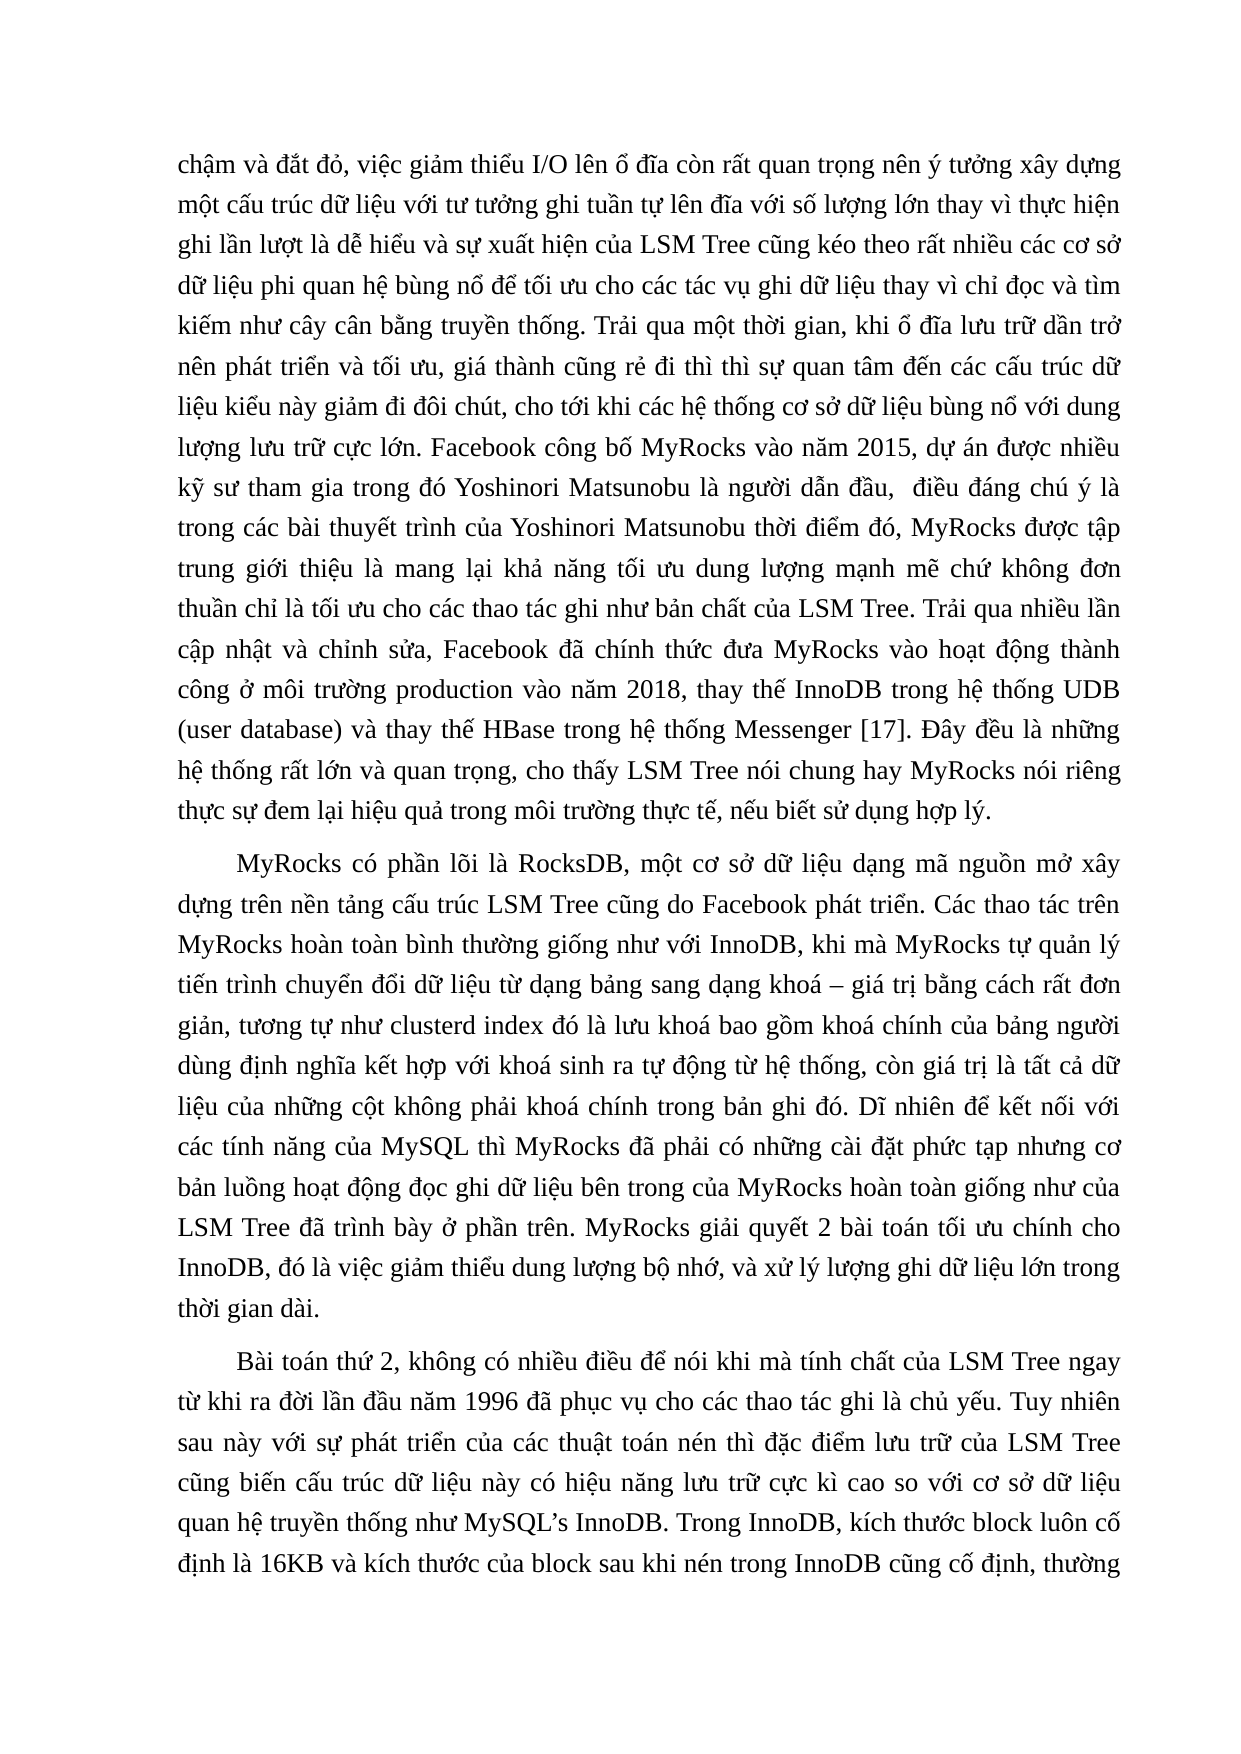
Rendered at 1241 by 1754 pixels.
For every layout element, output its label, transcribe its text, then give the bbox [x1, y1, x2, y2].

text chậm và đắt đỏ, việc giảm thiểu I/O lên ổ đĩa còn rất quan trọng nên ý tưởng xây dựng một cấu trúc dữ liệu với tư tưởng ghi tuần tự lên đĩa với số lượng lớn thay vì thực hiện ghi lần lượt là dễ hiểu và sự xuất hiện của LSM Tree cũng kéo theo rất nhiều các cơ sở dữ liệu phi quan hệ bùng nổ để tối ưu cho các tác vụ ghi dữ liệu thay vì chỉ đọc và tìm kiếm như cây cân bằng truyền thống. Trải qua một thời gian, khi ổ đĩa lưu trữ dần trở nên phát triển và tối ưu, giá thành cũng rẻ đi thì thì sự quan tâm đến các cấu trúc dữ liệu kiểu này giảm đi đôi chút, cho tới khi các hệ thống cơ sở dữ liệu bùng nổ với dung lượng lưu trữ cực lớn. Facebook công bố MyRocks vào năm 2015, dự án được nhiều kỹ sư tham gia trong đó Yoshinori Matsunobu là người dẫn đầu, điều đáng chú ý là trong các bài thuyết trình của Yoshinori Matsunobu thời điểm đó, MyRocks được tập trung giới thiệu là mang lại khả năng tối ưu dung lượng mạnh mẽ chứ không đơn thuần chỉ là tối ưu cho các thao tác ghi như bản chất của LSM Tree. Trải qua nhiều lần cập nhật và chỉnh sửa, Facebook đã chính thức đưa MyRocks vào hoạt động thành công ở môi trường production vào năm 2018, thay thế InnoDB trong hệ thống UDB (user database) và thay thế HBase trong hệ thống Messenger [17]. Đây đều là những hệ thống rất lớn và quan trọng, cho thấy LSM Tree nói chung hay MyRocks nói riêng thực sự đem lại hiệu quả trong môi trường thực tế, nếu biết sử dụng hợp lý. [177, 148, 1122, 826]
text Bài toán thứ 2, không có nhiều điều để nói khi mà tính chất của LSM Tree ngay từ khi ra đời lần đầu năm 1996 đã phục vụ cho các thao tác ghi là chủ yếu. Tuy nhiên sau này với sự phát triển của các thuật toán nén thì đặc điểm lưu trữ của LSM Tree cũng biến cấu trúc dữ liệu này có hiệu năng lưu trữ cực kì cao so với cơ sở dữ liệu quan hệ truyền thống như MySQL’s InnoDB. Trong InnoDB, kích thước block luôn cố định là 16KB và kích thước của block sau khi nén trong InnoDB cũng cố định, thường [177, 1345, 1122, 1578]
text MyRocks có phần lõi là RocksDB, một cơ sở dữ liệu dạng mã nguồn mở xây dựng trên nền tảng cấu trúc LSM Tree cũng do Facebook phát triển. Các thao tác trên MyRocks hoàn toàn bình thường giống như với InnoDB, khi mà MyRocks tự quản lý tiến trình chuyển đổi dữ liệu từ dạng bảng sang dạng khoá – giá trị bằng cách rất đơn giản, tương tự như clusterd index đó là lưu khoá bao gồm khoá chính của bảng người dùng định nghĩa kết hợp với khoá sinh ra tự động từ hệ thống, còn giá trị là tất cả dữ liệu của những cột không phải khoá chính trong bản ghi đó. Dĩ nhiên để kết nối với các tính năng của MySQL thì MyRocks đã phải có những cài đặt phức tạp nhưng cơ bản luồng hoạt động đọc ghi dữ liệu bên trong của MyRocks hoàn toàn giống như của LSM Tree đã trình bày ở phần trên. MyRocks giải quyết 2 bài toán tối ưu chính cho InnoDB, đó là việc giảm thiểu dung lượng bộ nhớ, và xử lý lượng ghi dữ liệu lớn trong thời gian dài. [177, 847, 1122, 1323]
